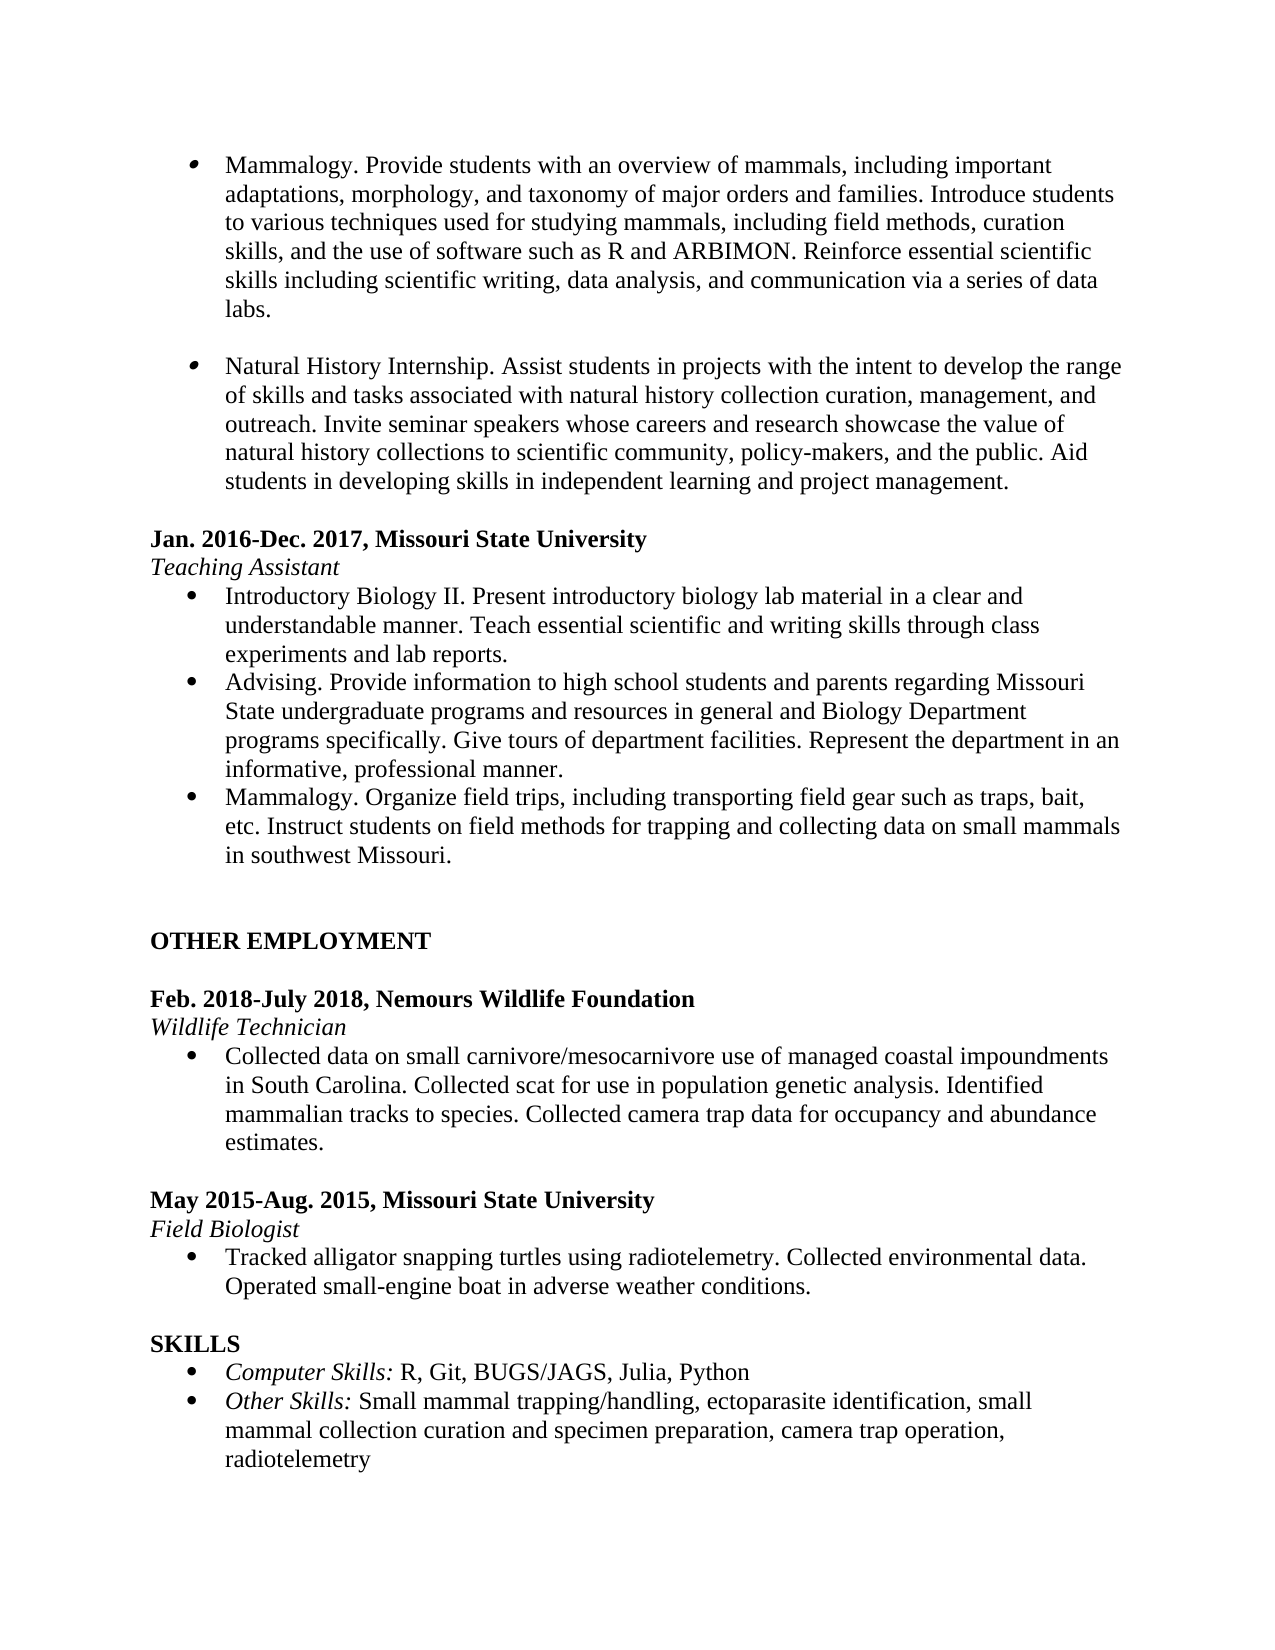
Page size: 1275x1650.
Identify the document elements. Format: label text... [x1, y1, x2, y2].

text SKILLS [150, 1329, 1125, 1357]
text OTHER EMPLOYMENT [150, 926, 1125, 955]
list Mammalogy. Provide students with an overview of mammals, including important adaptations, morphology, and taxonomy of major orders and families. Introduce students to various techniques used for studying mammals, including field methods, curation skills, and the use of software such as R and ARBIMON. Reinforce essential scientific skills including scientific writing, data analysis, and communication via a series of data labs. [187, 150, 1125, 322]
text Field Biologist [150, 1214, 1125, 1242]
text Jan. 2016-Dec. 2017, Missouri State University [150, 524, 1125, 552]
text May 2015-Aug. 2015, Missouri State University [150, 1185, 1125, 1214]
list Tracked alligator snapping turtles using radiotelemetry. Collected environmental data. Operated small-engine boat in adverse weather conditions. [187, 1242, 1125, 1300]
text Wildlife Technician [150, 1012, 1125, 1041]
list Other Skills: Small mammal trapping/handling, ectoparasite identification, small mammal collection curation and specimen preparation, camera trap operation, radiotelemetry [187, 1386, 1125, 1472]
text Feb. 2018-July 2018, Nemours Wildlife Foundation [150, 984, 1125, 1012]
list Natural History Internship. Assist students in projects with the intent to develop the range of skills and tasks associated with natural history collection curation, management, and outreach. Invite seminar speakers whose careers and research showcase the value of natural history collections to scientific community, policy-makers, and the public. Aid students in developing skills in independent learning and project management. [187, 351, 1125, 495]
list Introductory Biology II. Present introductory biology lab material in a clear and understandable manner. Teach essential scientific and writing skills through class experiments and lab reports. [187, 581, 1125, 667]
list Mammalogy. Organize field trips, including transporting field gear such as traps, bait, etc. Instruct students on field methods for trapping and collecting data on small mammals in southwest Missouri. [187, 782, 1125, 869]
list Computer Skills: R, Git, BUGS/JAGS, Julia, Python [187, 1357, 1125, 1386]
text Teaching Assistant [150, 552, 1125, 581]
list Collected data on small carnivore/mesocarnivore use of managed coastal impoundments in South Carolina. Collected scat for use in population genetic analysis. Identified mammalian tracks to species. Collected camera trap data for occupancy and abundance estimates. [187, 1041, 1125, 1156]
list Advising. Provide information to high school students and parents regarding Missouri State undergraduate programs and resources in general and Biology Department programs specifically. Give tours of department facilities. Represent the department in an informative, professional manner. [187, 667, 1125, 782]
